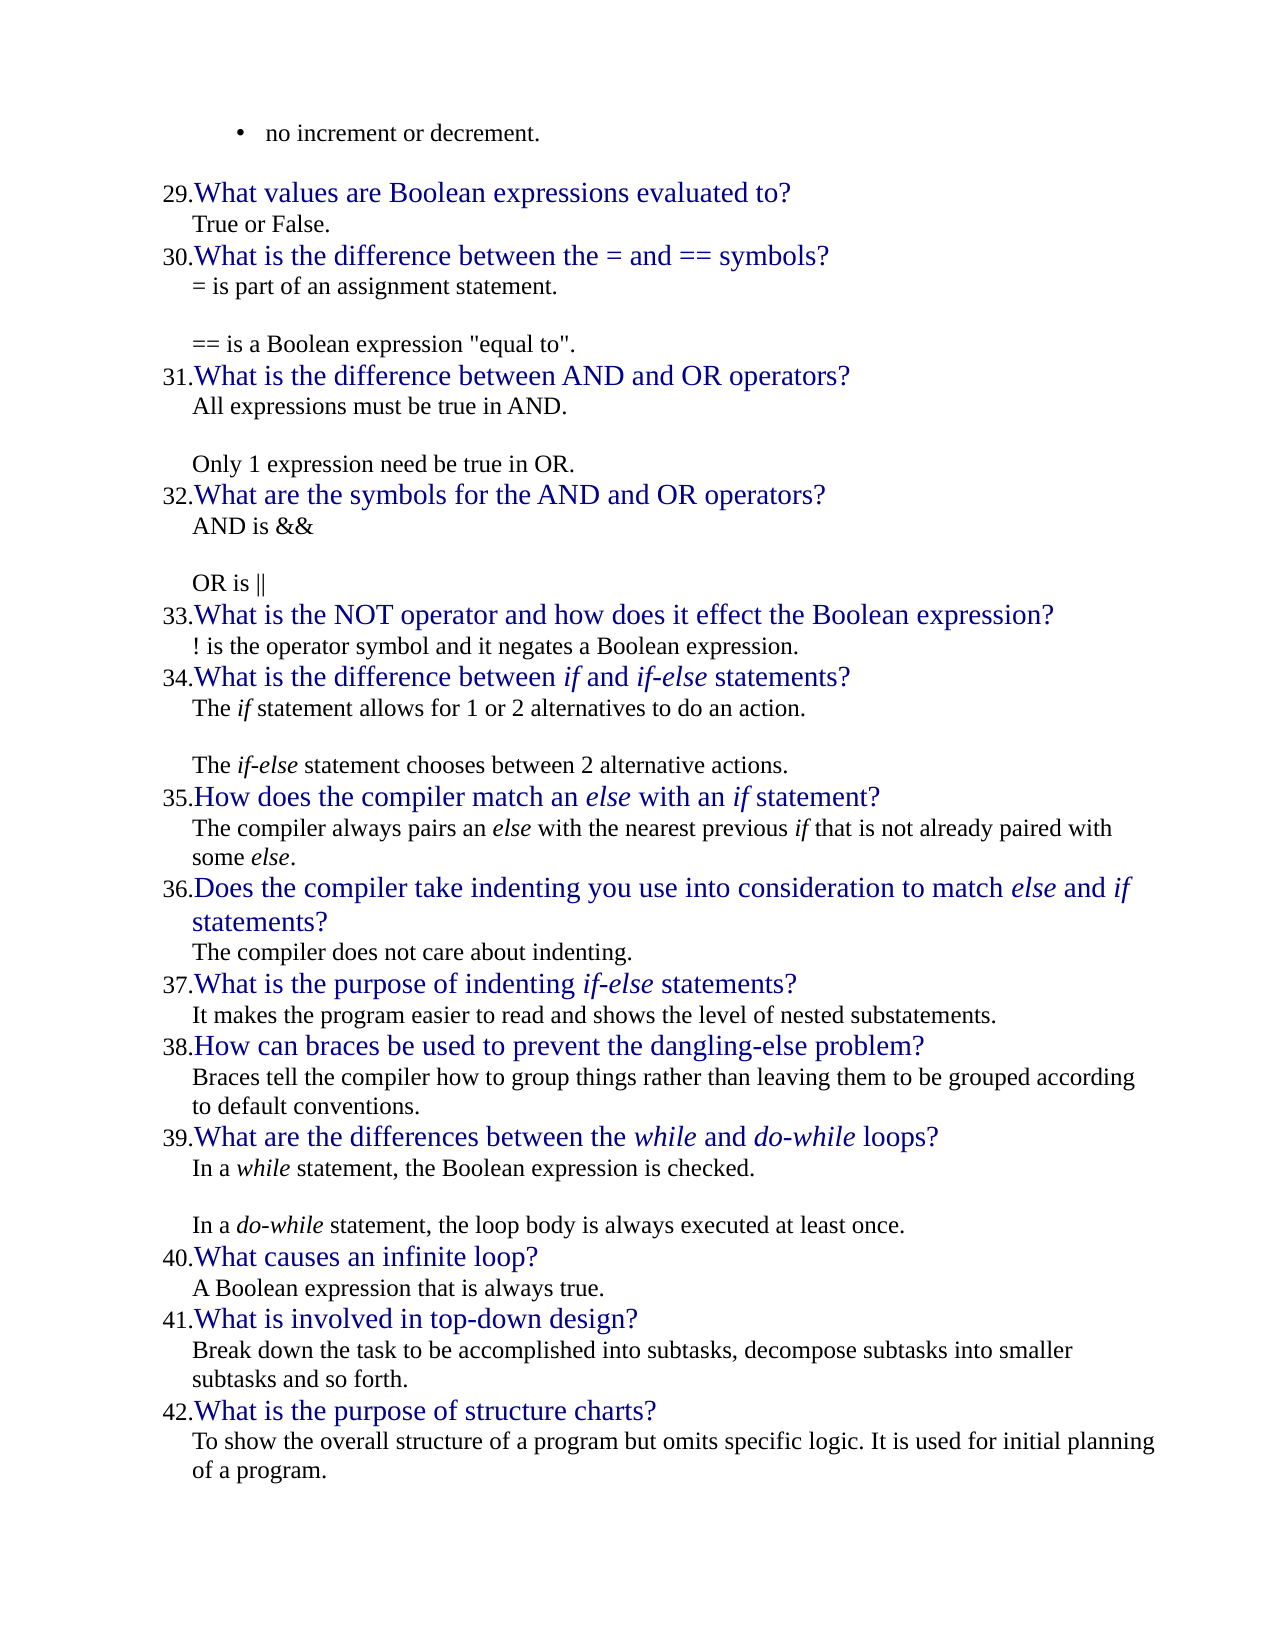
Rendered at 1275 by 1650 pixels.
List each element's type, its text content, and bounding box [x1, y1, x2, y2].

list What is involved in top-down design? Break down the task to be accomplished into subtasks, decompose subtasks into smaller subtasks and so forth. [162, 1302, 1157, 1393]
list What values are Boolean expressions evaluated to? True or False. [162, 176, 1157, 238]
list What is the difference between if and if-else statements? The if statement allows for 1 or 2 alternatives to do an action. The if-else statement chooses between 2 alternative actions. [162, 659, 1157, 779]
list What is the NOT operator and how does it effect the Boolean expression? ! is the operator symbol and it negates a Boolean expression. [162, 597, 1157, 659]
list What are the symbols for the AND and OR operators? AND is && OR is || [162, 477, 1157, 597]
list Does the compiler take indenting you use into consideration to match else and if statements? The compiler does not care about indenting. [162, 870, 1157, 966]
list How does the compiler match an else with an if statement? The compiler always pairs an else with the nearest previous if that is not already paired with some else. [162, 779, 1157, 870]
list no increment or decrement. [236, 118, 1157, 147]
list What is the difference between AND and OR operators? All expressions must be true in AND. Only 1 expression need be true in OR. [162, 358, 1157, 477]
list What is the purpose of indenting if-else statements? It makes the program easier to read and shows the level of nested substatements. [162, 966, 1157, 1028]
list What is the purpose of structure charts? To show the overall structure of a program but omits specific logic. It is used for initial planning of a program. [162, 1393, 1157, 1484]
list How can braces be used to prevent the dangling-else problem? Braces tell the compiler how to group things rather than leaving them to be grouped according to default conventions. [162, 1028, 1157, 1119]
list What is the difference between the = and == symbols? = is part of an assignment statement. == is a Boolean expression "equal to". [162, 238, 1157, 358]
list What causes an infinite loop? A Boolean expression that is always true. [162, 1239, 1157, 1302]
list What are the differences between the while and do-while loops? In a while statement, the Boolean expression is checked. In a do-while statement, the loop body is always executed at least once. [162, 1119, 1157, 1239]
